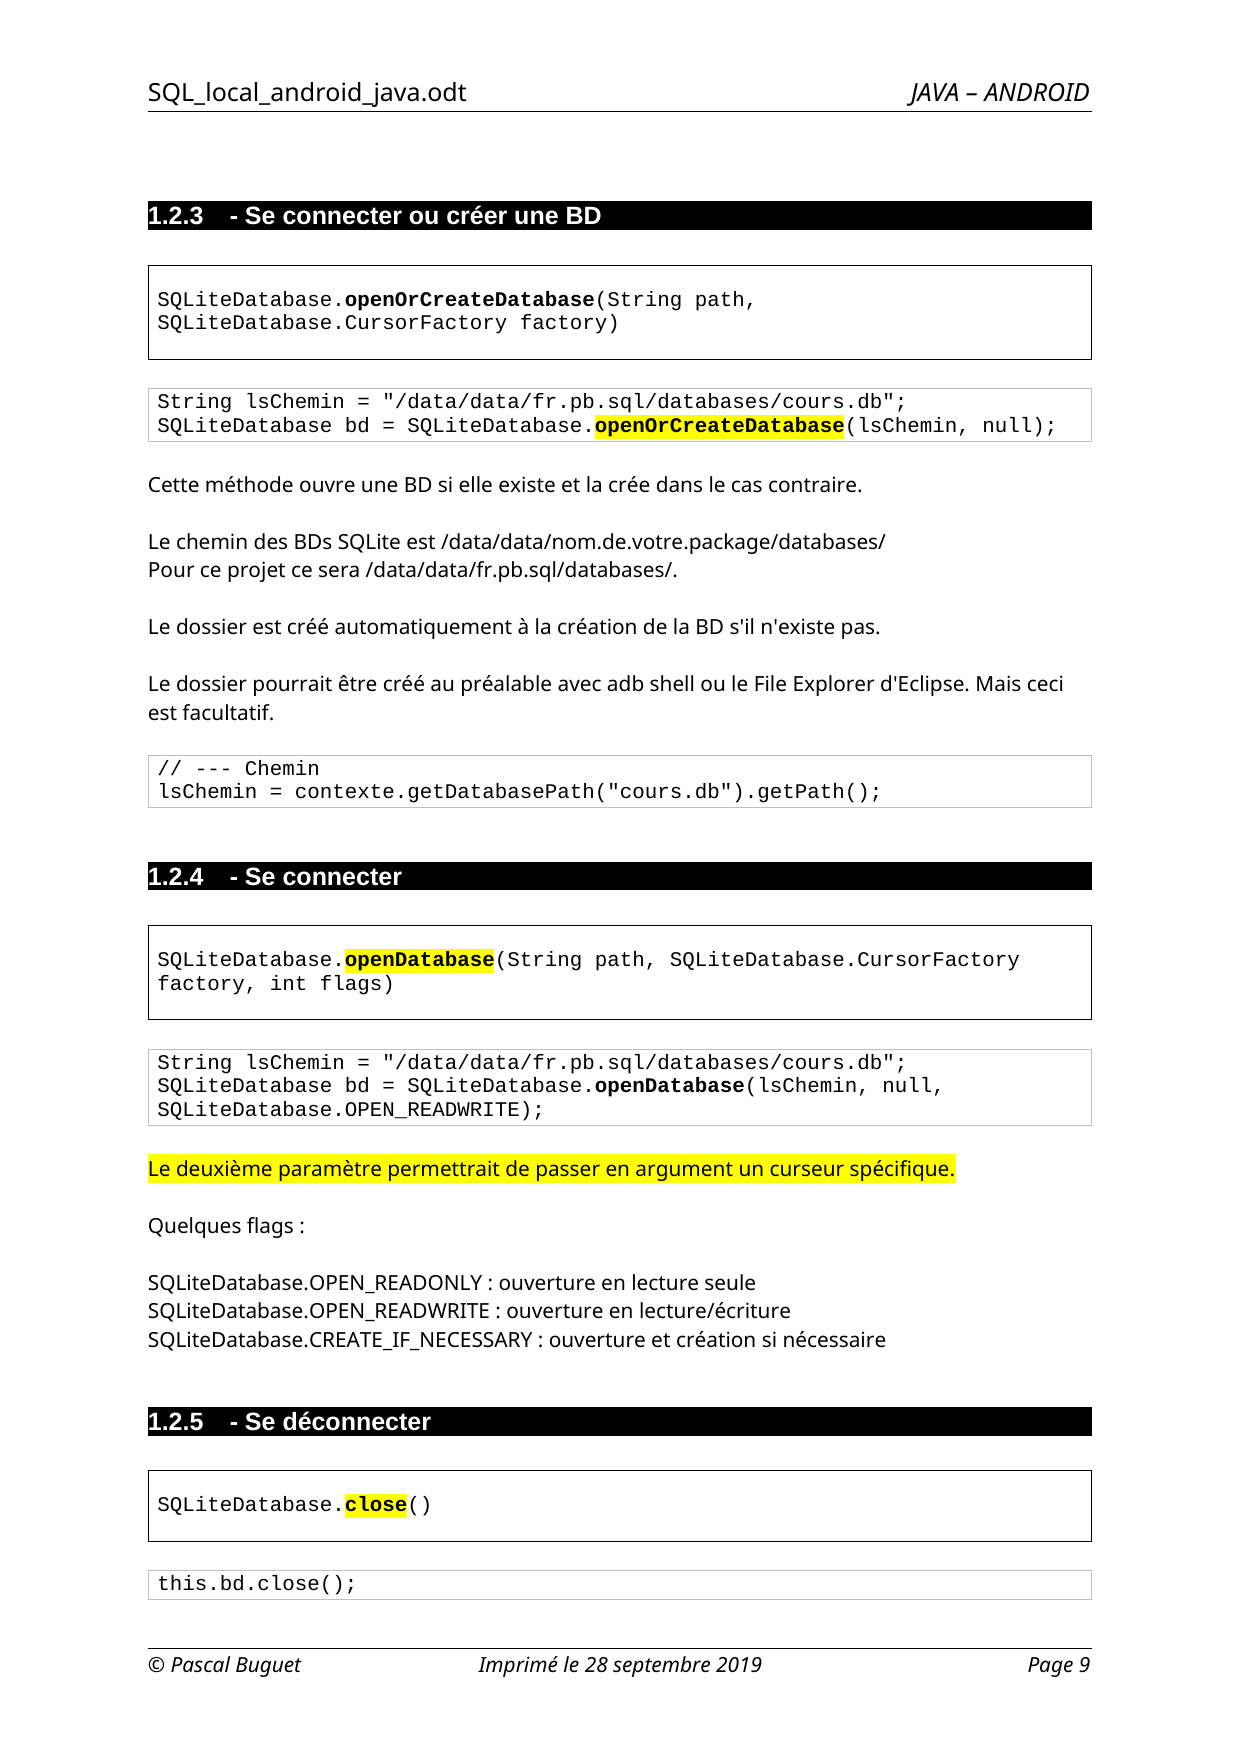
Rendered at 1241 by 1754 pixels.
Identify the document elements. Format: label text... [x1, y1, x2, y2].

text Le chemin des BDs SQLite est /data/data/nom.de.votre.package/databases/ [148, 527, 1092, 556]
text this.bd.close(); [149, 1571, 1091, 1599]
text String lsChemin = "/data/data/fr.pb.sql/databases/cours.db"; [149, 1050, 1091, 1072]
text String lsChemin = "/data/data/fr.pb.sql/databases/cours.db"; [149, 389, 1091, 412]
text Le dossier est créé automatiquement à la création de la BD s'il n'existe pas. [148, 612, 1092, 641]
text Le deuxième paramètre permettrait de passer en argument un curseur spécifique. [148, 1154, 1092, 1183]
text SQLiteDatabase.CREATE_IF_NECESSARY : ouverture et création si nécessaire [148, 1325, 1092, 1353]
text SQLiteDatabase.openDatabase(String path, SQLiteDatabase.CursorFactory factory, int flags) [149, 926, 1091, 1019]
text SQLiteDatabase.OPEN_READONLY : ouverture en lecture seule [148, 1268, 1092, 1296]
text lsChemin = contexte.getDatabasePath("cours.db").getPath(); [149, 778, 1091, 807]
subtitle - Se déconnecter [148, 1407, 1092, 1436]
text // --- Chemin [149, 756, 1091, 778]
text Quelques flags : [148, 1211, 1092, 1239]
subtitle - Se connecter [148, 862, 1092, 890]
text Pour ce projet ce sera /data/data/fr.pb.sql/databases/. [148, 556, 1092, 584]
text SQLiteDatabase.OPEN_READWRITE : ouverture en lecture/écriture [148, 1296, 1092, 1325]
text SQLiteDatabase.openOrCreateDatabase(String path, SQLiteDatabase.CursorFactory factory) [149, 266, 1091, 359]
text Le dossier pourrait être créé au préalable avec adb shell ou le File Explorer d'Eclipse. Mais ceci est facultatif. [148, 669, 1092, 726]
text SQLiteDatabase bd = SQLiteDatabase.openDatabase(lsChemin, null, SQLiteDatabase.OPEN_READWRITE); [149, 1072, 1091, 1125]
text Cette méthode ouvre une BD si elle existe et la crée dans le cas contraire. [148, 470, 1092, 499]
text SQLiteDatabase bd = SQLiteDatabase.openOrCreateDatabase(lsChemin, null); [149, 412, 1091, 441]
subtitle - Se connecter ou créer une BD [148, 201, 1092, 230]
text SQLiteDatabase.close() [149, 1471, 1091, 1541]
